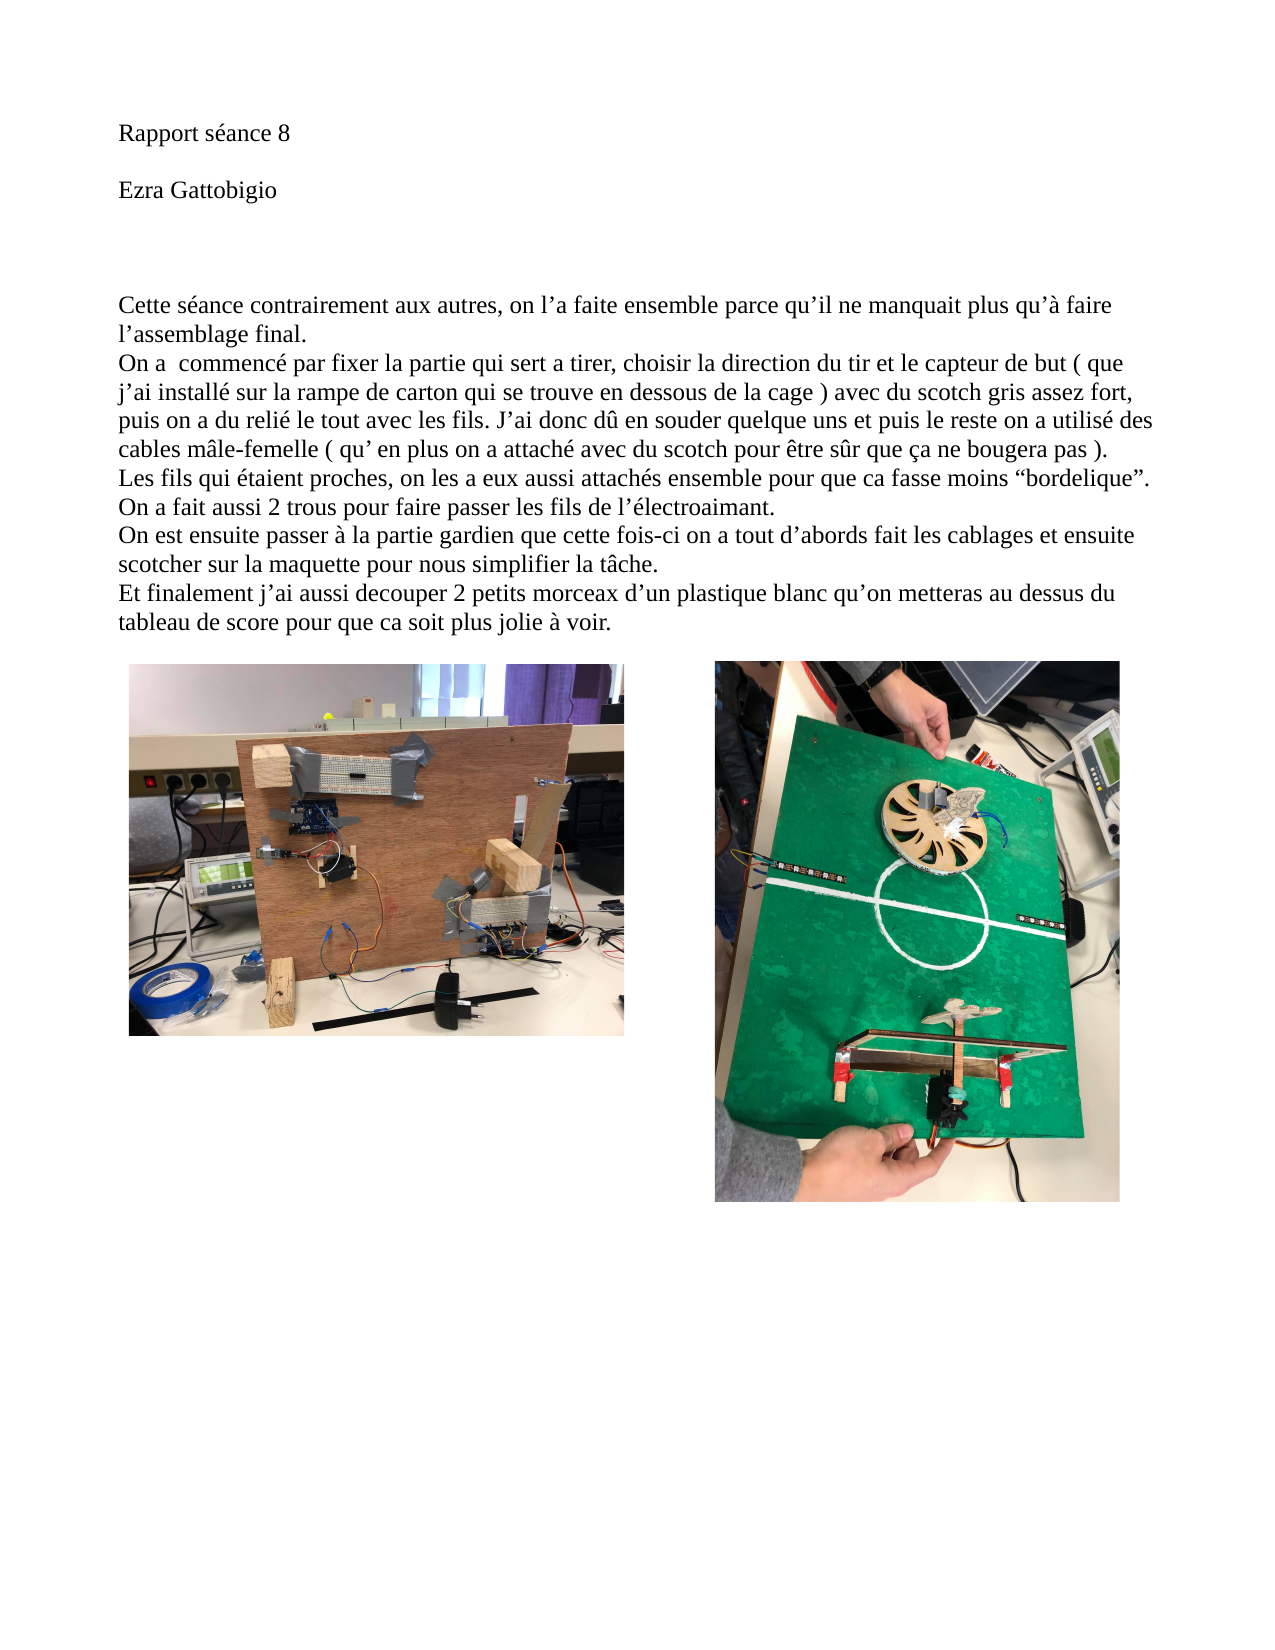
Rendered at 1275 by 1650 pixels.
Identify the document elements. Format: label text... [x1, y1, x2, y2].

text Cette séance contrairement aux autres, on l’a faite ensemble parce qu’il ne manquait plus qu’à faire l’assemblage final. [118, 291, 1157, 348]
text Ezra Gattobigio [118, 176, 1157, 204]
picture [128, 664, 625, 1036]
text Les fils qui étaient proches, on les a eux aussi attachés ensemble pour que ca fasse moins “bordelique”. [118, 463, 1157, 492]
text On est ensuite passer à la partie gardien que cette fois-ci on a tout d’abords fait les cablages et ensuite scotcher sur la maquette pour nous simplifier la tâche. [118, 521, 1157, 578]
text Et finalement j’ai aussi decouper 2 petits morceax d’un plastique blanc qu’on metteras au dessus du tableau de score pour que ca soit plus jolie à voir. [118, 578, 1157, 636]
picture [714, 661, 1120, 1202]
text On a fait aussi 2 trous pour faire passer les fils de l’électroaimant. [118, 492, 1157, 521]
text On a commencé par fixer la partie qui sert a tirer, choisir la direction du tir et le capteur de but ( que j’ai installé sur la rampe de carton qui se trouve en dessous de la cage ) avec du scotch gris assez fort, puis on a du relié le tout avec les fils. J’ai donc dû en souder quelque uns et puis le reste on a utilisé des cables mâle-femelle ( qu’ en plus on a attaché avec du scotch pour être sûr que ça ne bougera pas ). [118, 348, 1157, 463]
text Rapport séance 8 [118, 118, 1157, 147]
